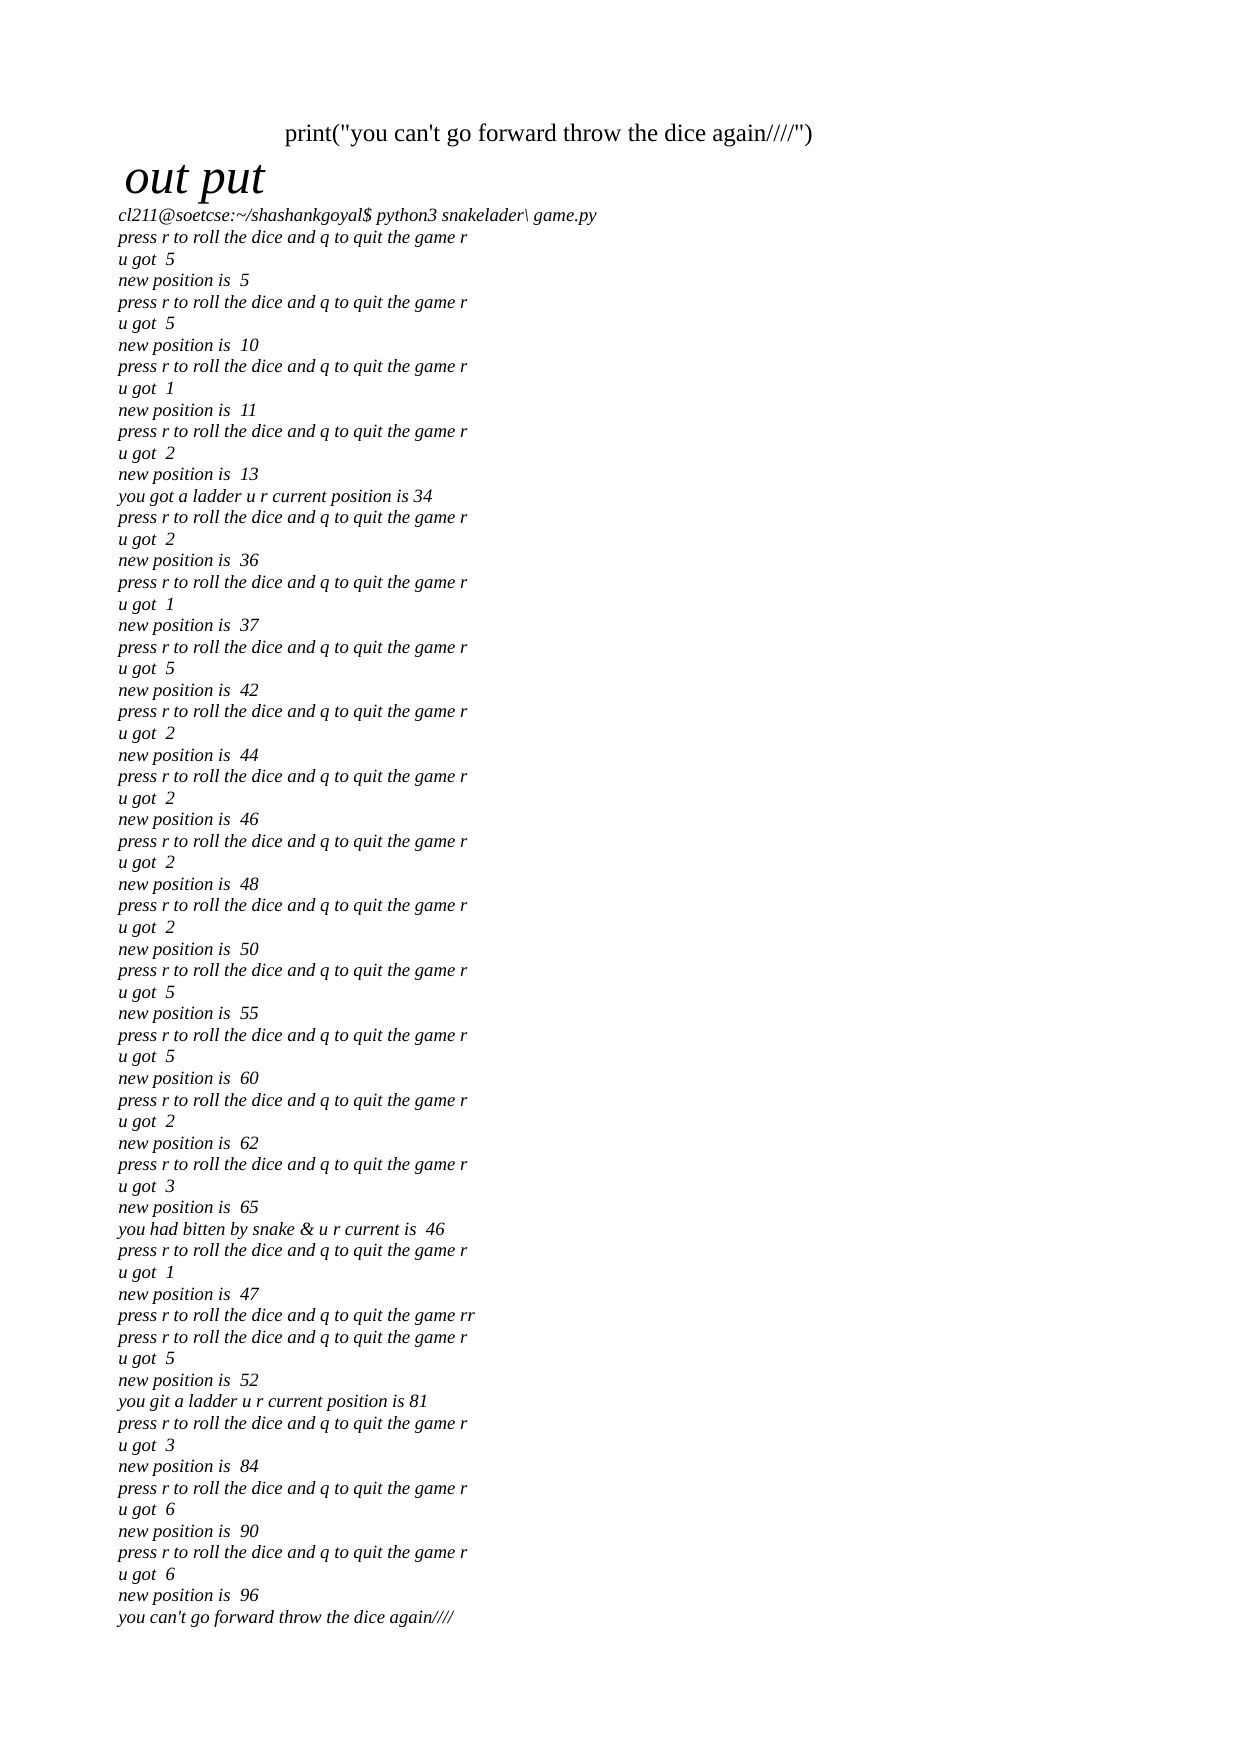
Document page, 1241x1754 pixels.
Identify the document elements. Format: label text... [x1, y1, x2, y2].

text new position is 37 [118, 614, 1127, 636]
text press r to roll the dice and q to quit the game r [118, 1541, 1127, 1563]
text press r to roll the dice and q to quit the game r [118, 1412, 1127, 1433]
text press r to roll the dice and q to quit the game r [118, 1477, 1127, 1498]
text press r to roll the dice and q to quit the game r [118, 1239, 1127, 1261]
text u got 3 [118, 1175, 1127, 1196]
text new position is 62 [118, 1132, 1127, 1153]
text new position is 5 [118, 269, 1127, 291]
text press r to roll the dice and q to quit the game r [118, 355, 1127, 377]
text u got 2 [118, 722, 1127, 743]
text new position is 13 [118, 463, 1127, 485]
text cl211@soetcse:~/shashankgoyal$ python3 snakelader\ game.py [118, 204, 1127, 226]
text u got 2 [118, 787, 1127, 808]
text you can't go forward throw the dice again//// [118, 1606, 1127, 1627]
text u got 2 [118, 851, 1127, 873]
text u got 6 [118, 1563, 1127, 1584]
text you had bitten by snake & u r current is 46 [118, 1218, 1127, 1239]
text new position is 11 [118, 398, 1127, 420]
text u got 2 [118, 442, 1127, 463]
text press r to roll the dice and q to quit the game r [118, 700, 1127, 722]
text press r to roll the dice and q to quit the game r [118, 636, 1127, 657]
text u got 5 [118, 657, 1127, 679]
text new position is 90 [118, 1520, 1127, 1541]
text new position is 48 [118, 873, 1127, 894]
text u got 2 [118, 916, 1127, 937]
text new position is 84 [118, 1455, 1127, 1477]
text new position is 65 [118, 1196, 1127, 1218]
text u got 5 [118, 312, 1127, 334]
text print("you can't go forward throw the dice again////") [118, 118, 1127, 147]
text new position is 36 [118, 549, 1127, 571]
text u got 2 [118, 528, 1127, 549]
text press r to roll the dice and q to quit the game rr [118, 1304, 1127, 1326]
text u got 6 [118, 1498, 1127, 1520]
text u got 1 [118, 377, 1127, 398]
text u got 5 [118, 1045, 1127, 1067]
text u got 3 [118, 1433, 1127, 1455]
text new position is 96 [118, 1584, 1127, 1606]
text press r to roll the dice and q to quit the game r [118, 894, 1127, 916]
text press r to roll the dice and q to quit the game r [118, 1088, 1127, 1110]
text new position is 55 [118, 1002, 1127, 1024]
text u got 5 [118, 981, 1127, 1002]
text new position is 42 [118, 679, 1127, 700]
text press r to roll the dice and q to quit the game r [118, 830, 1127, 851]
text u got 1 [118, 1261, 1127, 1282]
text new position is 47 [118, 1282, 1127, 1304]
text new position is 44 [118, 743, 1127, 765]
text you git a ladder u r current position is 81 [118, 1390, 1127, 1412]
text press r to roll the dice and q to quit the game r [118, 420, 1127, 442]
text press r to roll the dice and q to quit the game r [118, 506, 1127, 528]
text new position is 46 [118, 808, 1127, 830]
text u got 5 [118, 247, 1127, 269]
text you got a ladder u r current position is 34 [118, 485, 1127, 506]
text new position is 10 [118, 334, 1127, 355]
text new position is 60 [118, 1067, 1127, 1088]
text press r to roll the dice and q to quit the game r [118, 571, 1127, 592]
text new position is 50 [118, 937, 1127, 959]
text press r to roll the dice and q to quit the game r [118, 226, 1127, 247]
text press r to roll the dice and q to quit the game r [118, 1326, 1127, 1347]
text press r to roll the dice and q to quit the game r [118, 959, 1127, 981]
text new position is 52 [118, 1369, 1127, 1390]
text u got 2 [118, 1110, 1127, 1132]
text press r to roll the dice and q to quit the game r [118, 1153, 1127, 1175]
text out put [118, 147, 1127, 204]
text u got 1 [118, 592, 1127, 614]
text press r to roll the dice and q to quit the game r [118, 1024, 1127, 1045]
text u got 5 [118, 1347, 1127, 1369]
text press r to roll the dice and q to quit the game r [118, 765, 1127, 787]
text press r to roll the dice and q to quit the game r [118, 291, 1127, 312]
